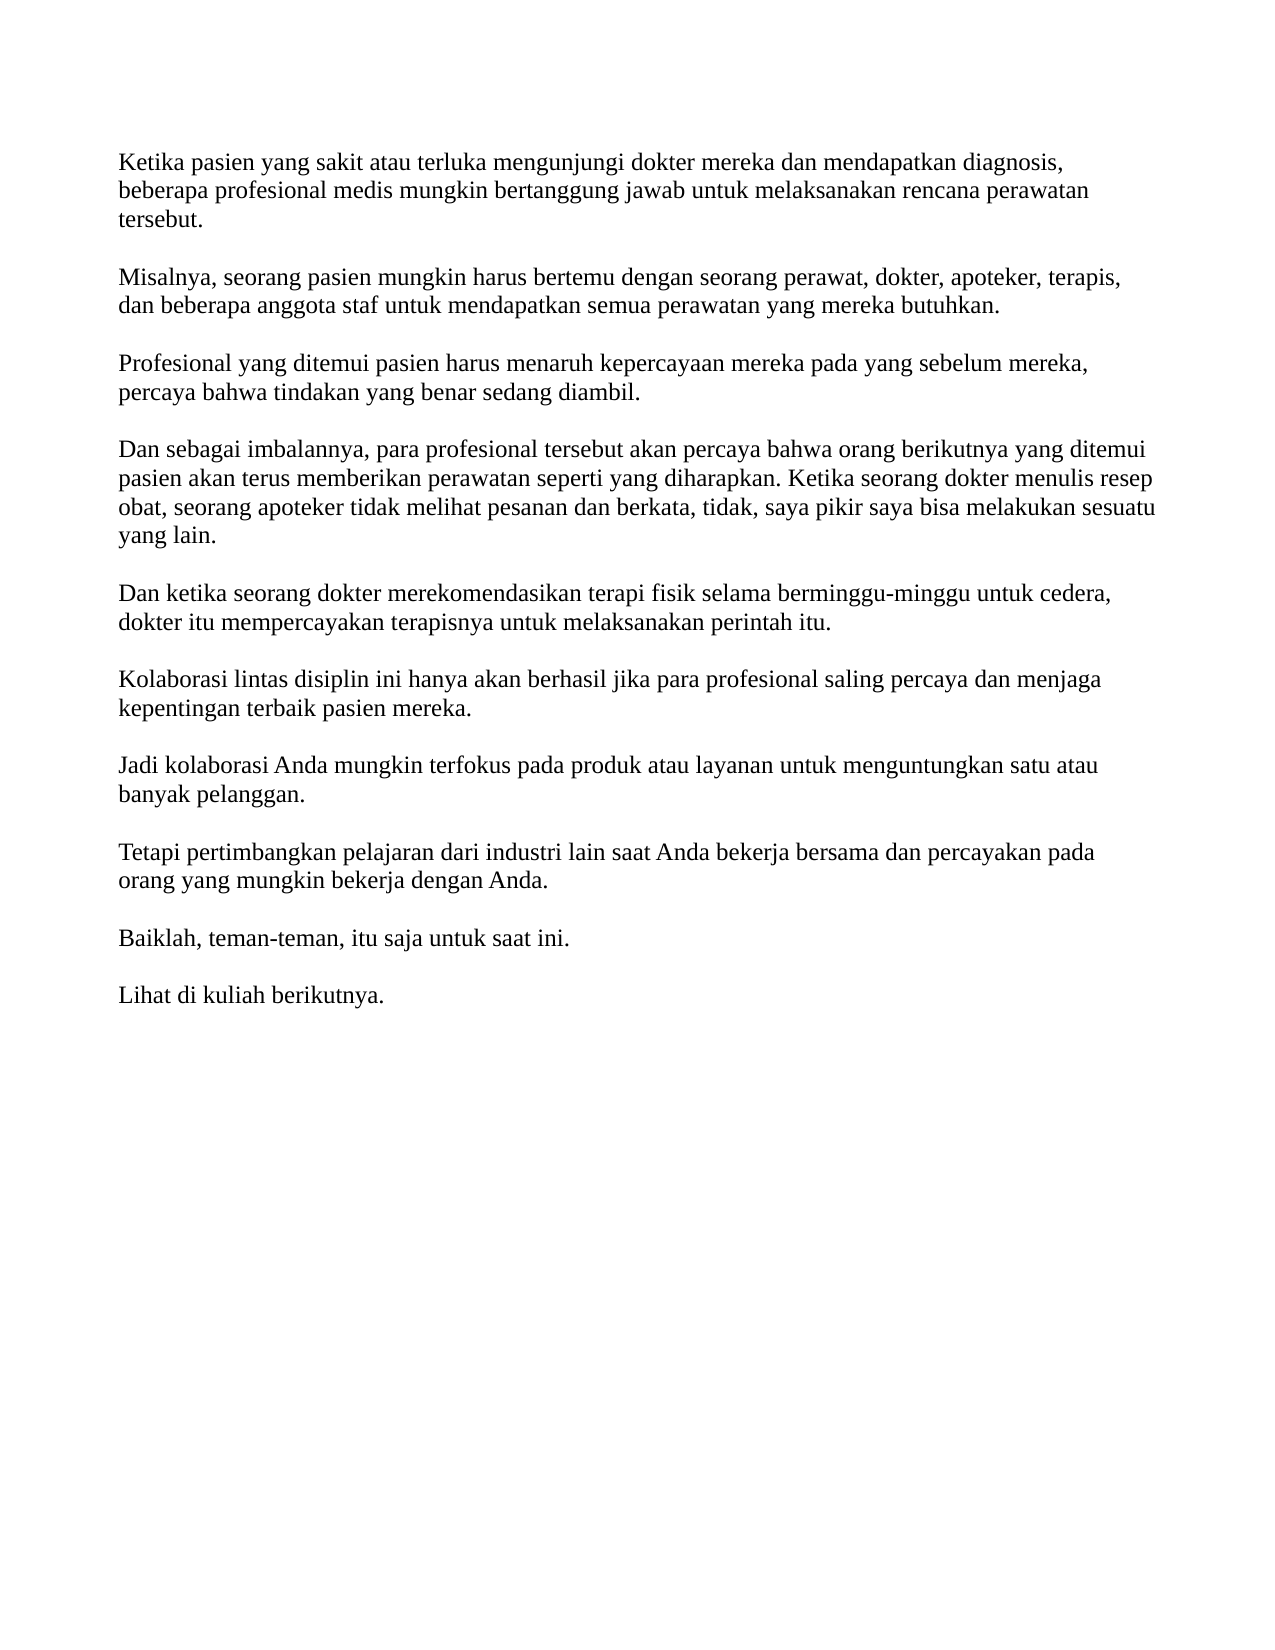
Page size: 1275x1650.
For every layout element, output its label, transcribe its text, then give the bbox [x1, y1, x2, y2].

text Ketika pasien yang sakit atau terluka mengunjungi dokter mereka dan mendapatkan diagnosis, beberapa profesional medis mungkin bertanggung jawab untuk melaksanakan rencana perawatan tersebut. [118, 147, 1157, 233]
text Lihat di kuliah berikutnya. [118, 981, 1157, 1009]
text Kolaborasi lintas disiplin ini hanya akan berhasil jika para profesional saling percaya dan menjaga kepentingan terbaik pasien mereka. [118, 664, 1157, 722]
text Tetapi pertimbangkan pelajaran dari industri lain saat Anda bekerja bersama dan percayakan pada orang yang mungkin bekerja dengan Anda. [118, 837, 1157, 894]
text Misalnya, seorang pasien mungkin harus bertemu dengan seorang perawat, dokter, apoteker, terapis, dan beberapa anggota staf untuk mendapatkan semua perawatan yang mereka butuhkan. [118, 262, 1157, 319]
text Dan sebagai imbalannya, para profesional tersebut akan percaya bahwa orang berikutnya yang ditemui pasien akan terus memberikan perawatan seperti yang diharapkan. Ketika seorang dokter menulis resep obat, seorang apoteker tidak melihat pesanan dan berkata, tidak, saya pikir saya bisa melakukan sesuatu yang lain. [118, 434, 1157, 549]
text Jadi kolaborasi Anda mungkin terfokus pada produk atau layanan untuk menguntungkan satu atau banyak pelanggan. [118, 751, 1157, 808]
text Dan ketika seorang dokter merekomendasikan terapi fisik selama berminggu-minggu untuk cedera, dokter itu mempercayakan terapisnya untuk melaksanakan perintah itu. [118, 578, 1157, 636]
text Profesional yang ditemui pasien harus menaruh kepercayaan mereka pada yang sebelum mereka, percaya bahwa tindakan yang benar sedang diambil. [118, 348, 1157, 406]
text Baiklah, teman-teman, itu saja untuk saat ini. [118, 923, 1157, 952]
